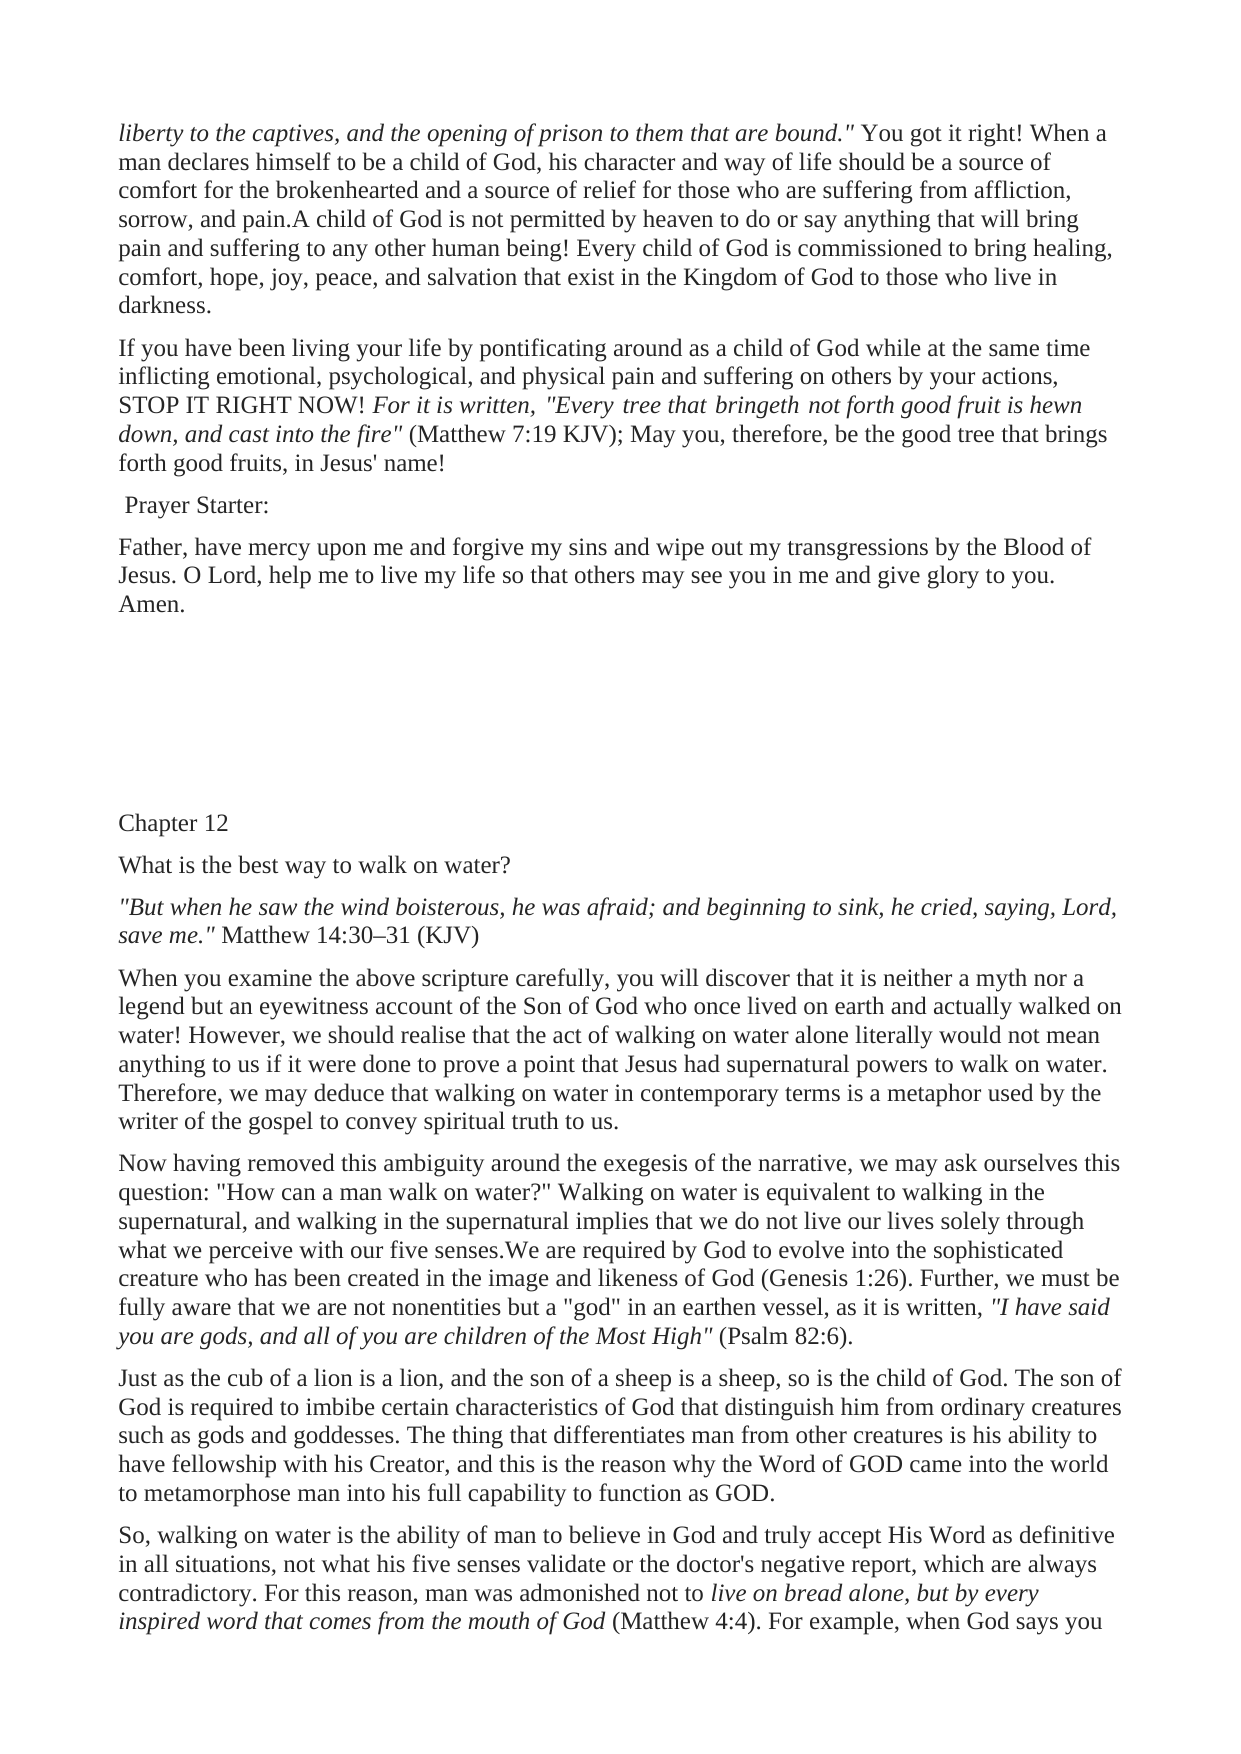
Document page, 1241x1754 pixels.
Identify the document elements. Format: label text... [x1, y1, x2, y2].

text Chapter 12 [118, 808, 1122, 836]
text Father, have mercy upon me and forgive my sins and wipe out my transgressions by the Blood of Jesus. O Lord, help me to live my life so that others may see you in me and give glory to you. Amen. [118, 532, 1122, 618]
text When you examine the above scripture carefully, you will discover that it is neither a myth nor a legend but an eyewitness account of the Son of God who once lived on earth and actually walked on water! However, we should realise that the act of walking on water alone literally would not mean anything to us if it were done to prove a point that Jesus had supernatural powers to walk on water. Therefore, we may deduce that walking on water in contemporary terms is a metaphor used by the writer of the gospel to convey spiritual truth to us. [118, 963, 1122, 1135]
text Just as the cub of a lion is a lion, and the son of a sheep is a sheep, so is the child of God. The son of God is required to imbibe certain characteristics of God that distinguish him from ordinary creatures such as gods and goddesses. The thing that differentiates man from other creatures is his ability to have fellowship with his Creator, and this is the reason why the Word of GOD came into the world to metamorphose man into his full capability to function as GOD. [118, 1363, 1122, 1507]
text Prayer Starter: [118, 490, 1122, 518]
text Now having removed this ambiguity around the exegesis of the narrative, we may ask ourselves this question: "How can a man walk on water?" Walking on water is equivalent to walking in the supernatural, and walking in the supernatural implies that we do not live our lives solely through what we perceive with our five senses.We are required by God to evolve into the sophisticated creature who has been created in the image and likeness of God (Genesis 1:26). Further, we must be fully aware that we are not nonentities but a "god" in an earthen vessel, as it is written, "I have said you are gods, and all of you are children of the Most High" (Psalm 82:6). [118, 1148, 1122, 1350]
text So, walking on water is the ability of man to believe in God and truly accept His Word as definitive in all situations, not what his five senses validate or the doctor's negative report, which are always contradictory. For this reason, man was admonished not to live on bread alone, but by every inspired word that comes from the mouth of God (Matthew 4:4). For example, when God says you [118, 1520, 1122, 1635]
text liberty to the captives, and the opening of prison to them that are bound." You got it right! When a man declares himself to be a child of God, his character and way of life should be a source of comfort for the brokenhearted and a source of relief for those who are suffering from affliction, sorrow, and pain.A child of God is not permitted by heaven to do or say anything that will bring pain and suffering to any other human being! Every child of God is commissioned to bring healing, comfort, hope, joy, peace, and salvation that exist in the Kingdom of God to those who live in darkness. [118, 118, 1122, 319]
text "But when he saw the wind boisterous, he was afraid; and beginning to sink, he cried, saying, Lord, save me." Matthew 14:30–31 (KJV) [118, 892, 1122, 949]
text What is the best way to walk on water? [118, 850, 1122, 878]
text If you have been living your life by pontificating around as a child of God while at the same time inflicting emotional, psychological, and physical pain and suffering on others by your actions, STOP IT RIGHT NOW! For it is written, "Every tree that bringeth not forth good fruit is hewn down, and cast into the fire" (Matthew 7:19 KJV); May you, therefore, be the good tree that brings forth good fruits, in Jesus' name! [118, 333, 1122, 476]
